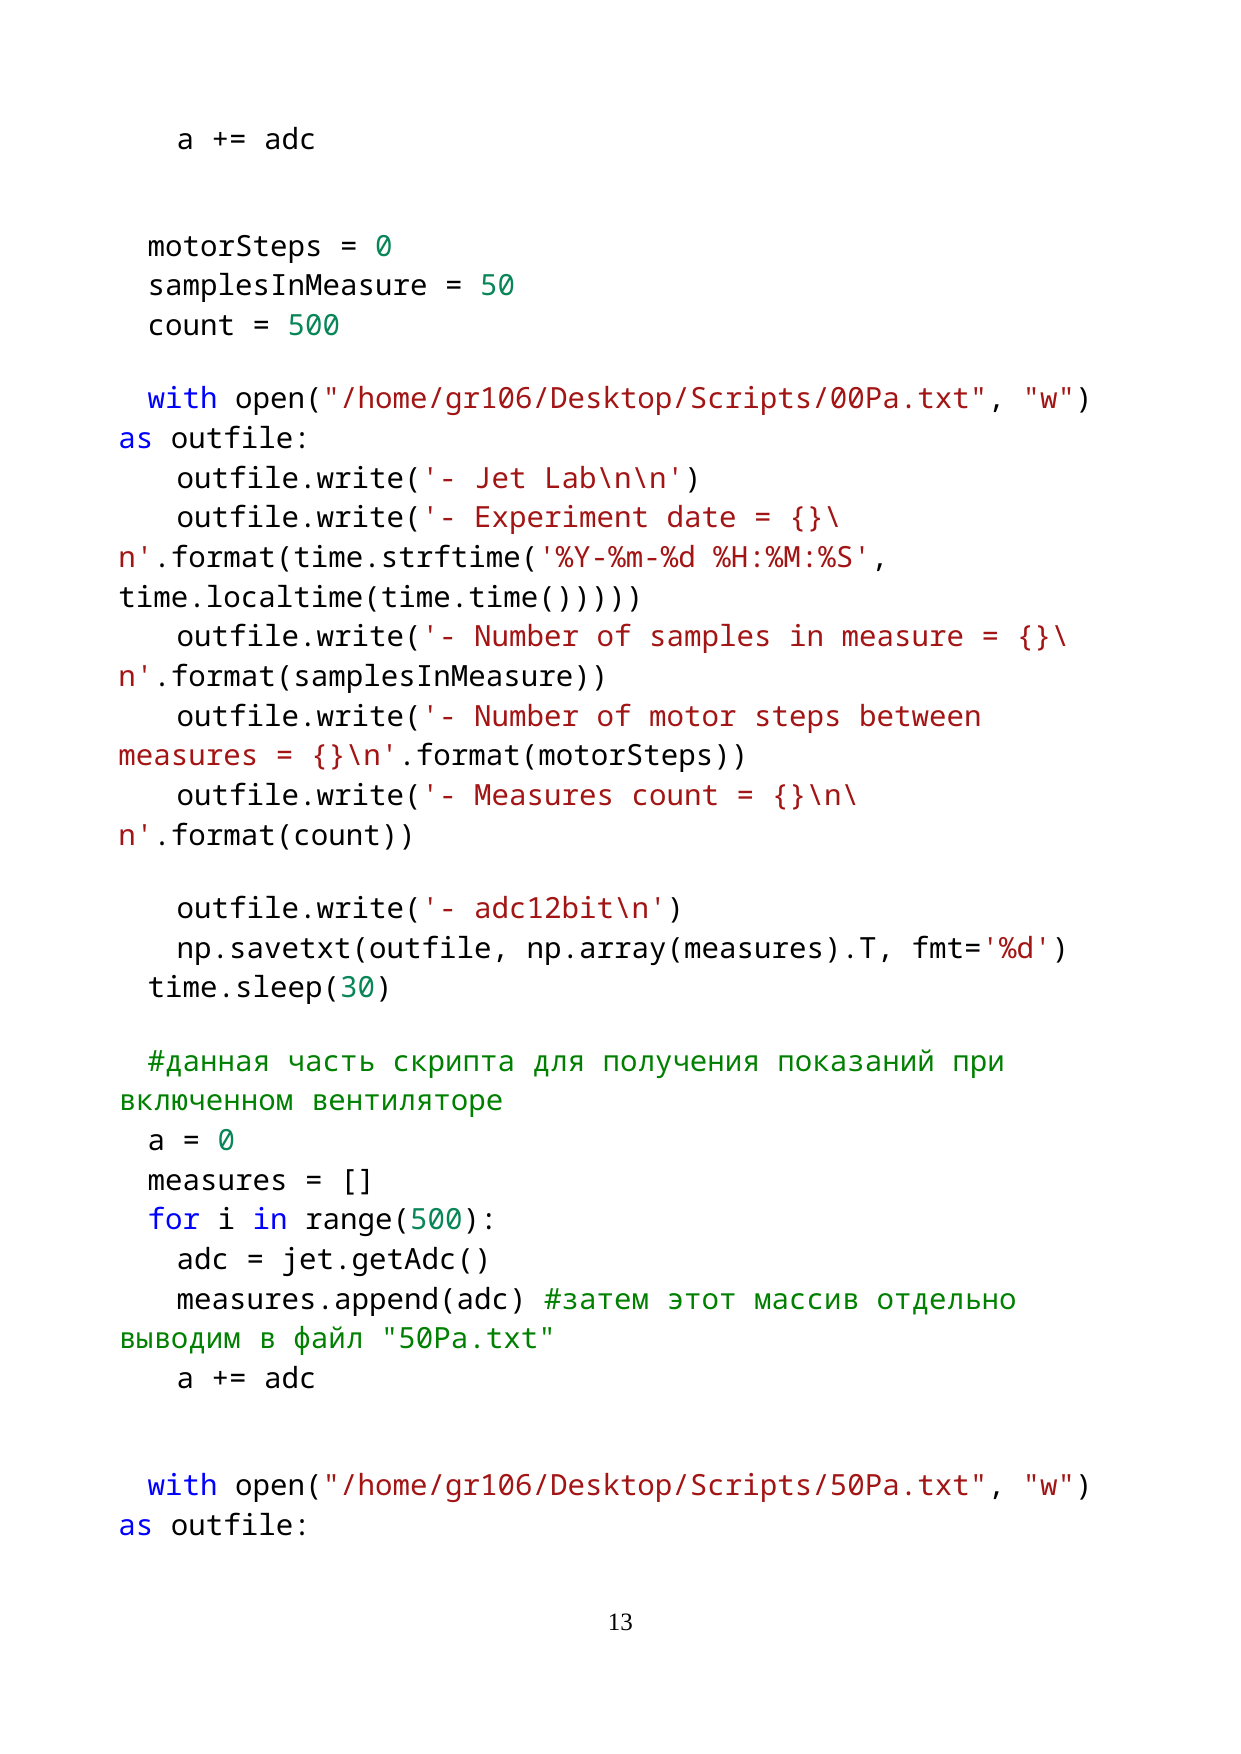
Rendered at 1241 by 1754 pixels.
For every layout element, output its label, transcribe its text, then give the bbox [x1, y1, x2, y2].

text time.sleep(30) [118, 967, 1122, 1006]
text samplesInMeasure = 50 [118, 264, 1122, 304]
text for i in range(500): [118, 1199, 1122, 1238]
text outfile.write('- Measures count = {}\n\n'.format(count)) [118, 774, 1122, 854]
text outfile.write('- Number of samples in measure = {}\n'.format(samplesInMeasure)) [118, 616, 1122, 695]
text outfile.write('- Jet Lab\n\n') [118, 457, 1122, 497]
text with open("/home/gr106/Desktop/Scripts/00Pa.txt", "w") as outfile: [118, 377, 1122, 457]
text a += adc [118, 1357, 1122, 1397]
text adc = jet.getAdc() [118, 1238, 1122, 1278]
text outfile.write('- adc12bit\n') [118, 887, 1122, 927]
text np.savetxt(outfile, np.array(measures).T, fmt='%d') [118, 927, 1122, 967]
text outfile.write('- Experiment date = {}\n'.format(time.strftime('%Y-%m-%d %H:%M:%S', time.localtime(time.time())))) [118, 497, 1122, 616]
text outfile.write('- Number of motor steps between measures = {}\n'.format(motorSteps)) [118, 695, 1122, 774]
text with open("/home/gr106/Desktop/Scripts/50Pa.txt", "w") as outfile: [118, 1464, 1122, 1543]
text measures.append(adc) #затем этот массив отдельно выводим в файл "50Pa.txt" [118, 1278, 1122, 1357]
text count = 500 [118, 304, 1122, 344]
text #данная часть скрипта для получения показаний при включенном вентиляторе [118, 1040, 1122, 1119]
text motorSteps = 0 [118, 225, 1122, 264]
text a += adc [118, 118, 1122, 158]
text measures = [] [118, 1159, 1122, 1199]
text a = 0 [118, 1119, 1122, 1159]
